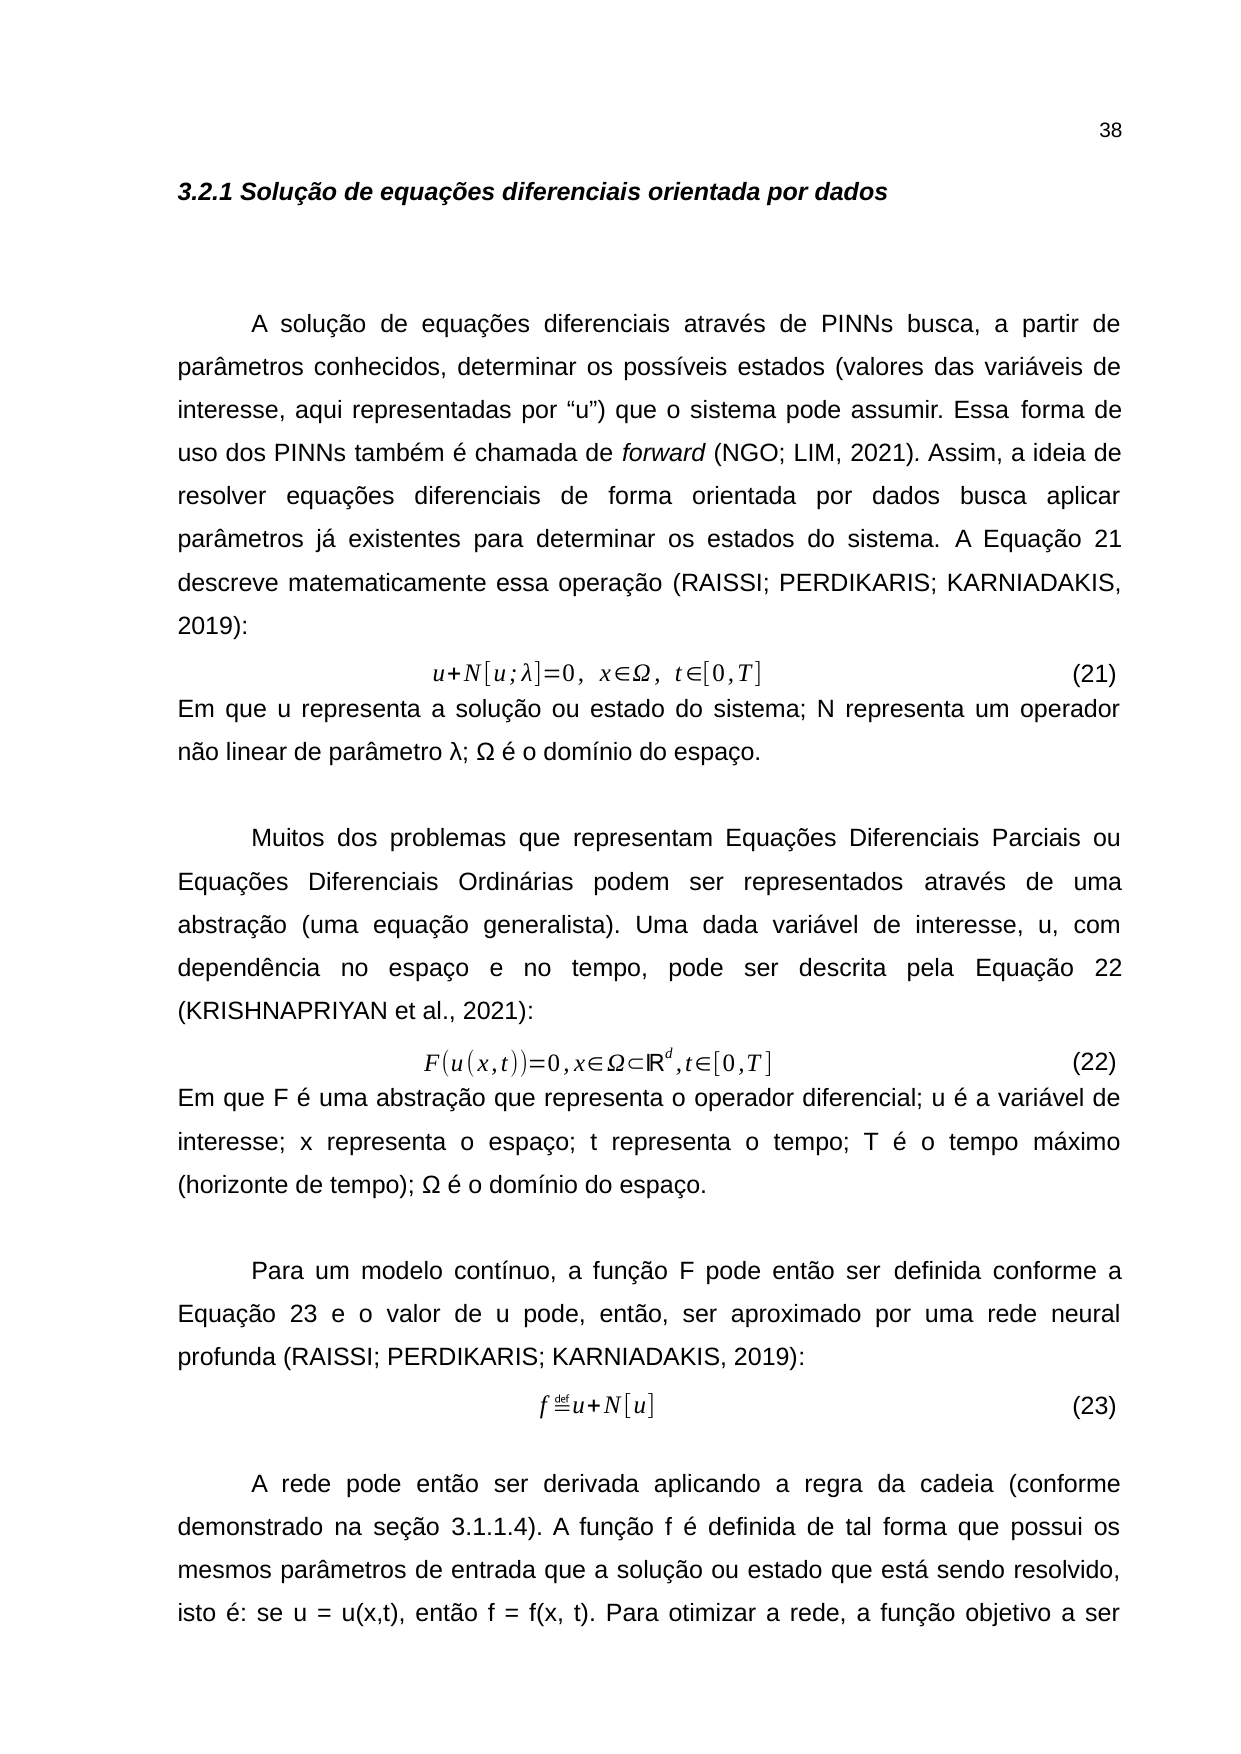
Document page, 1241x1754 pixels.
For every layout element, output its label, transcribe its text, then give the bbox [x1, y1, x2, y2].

text A rede pode então ser derivada aplicando a regra da cadeia (conforme demonstrado na seção 3.1.1.4). A função f é definida de tal forma que possui os mesmos parâmetros de entrada que a solução ou estado que está sendo resolvido, isto é: se u = u(x,t), então f = f(x, t). Para otimizar a rede, a função objetivo a ser [177, 1468, 1122, 1627]
table_header [177, 1039, 1017, 1083]
text A solução de equações diferenciais através de PINNs busca, a partir de parâmetros conhecidos, determinar os possíveis estados (valores das variáveis de interesse, aqui representadas por “u”) que o sistema pode assumir. Essa forma de uso dos PINNs também é chamada de forward (NGO; LIM, 2021). Assim, a ideia de resolver equações diferenciais de forma orientada por dados busca aplicar parâmetros já existentes para determinar os estados do sistema. A Equação 21 descreve matematicamente essa operação (RAISSI; PERDIKARIS; KARNIADAKIS, 2019): [177, 309, 1122, 639]
table_header (23) [1017, 1385, 1122, 1425]
table_header (21) [1017, 654, 1122, 694]
subtitle Solução de equações diferenciais orientada por dados [177, 177, 1122, 206]
table_header [177, 654, 1017, 694]
text Para um modelo contínuo, a função F pode então ser definida conforme a Equação 23 e o valor de u pode, então, ser aproximado por uma rede neural profunda (RAISSI; PERDIKARIS; KARNIADAKIS, 2019): [177, 1256, 1122, 1371]
text Em que F é uma abstração que representa o operador diferencial; u é a variável de interesse; x representa o espaço; t representa o tempo; T é o tempo máximo (horizonte de tempo); Ω é o domínio do espaço. [177, 1083, 1122, 1198]
text Em que u representa a solução ou estado do sistema; N representa um operador não linear de parâmetro λ; Ω é o domínio do espaço. [177, 694, 1122, 766]
table_header [177, 1385, 1017, 1425]
text Muitos dos problemas que representam Equações Diferenciais Parciais ou Equações Diferenciais Ordinárias podem ser representados através de uma abstração (uma equação generalista). Uma dada variável de interesse, u, com dependência no espaço e no tempo, pode ser descrita pela Equação 22 (KRISHNAPRIYAN et al., 2021): [177, 823, 1122, 1024]
table_header (22) [1017, 1039, 1122, 1083]
